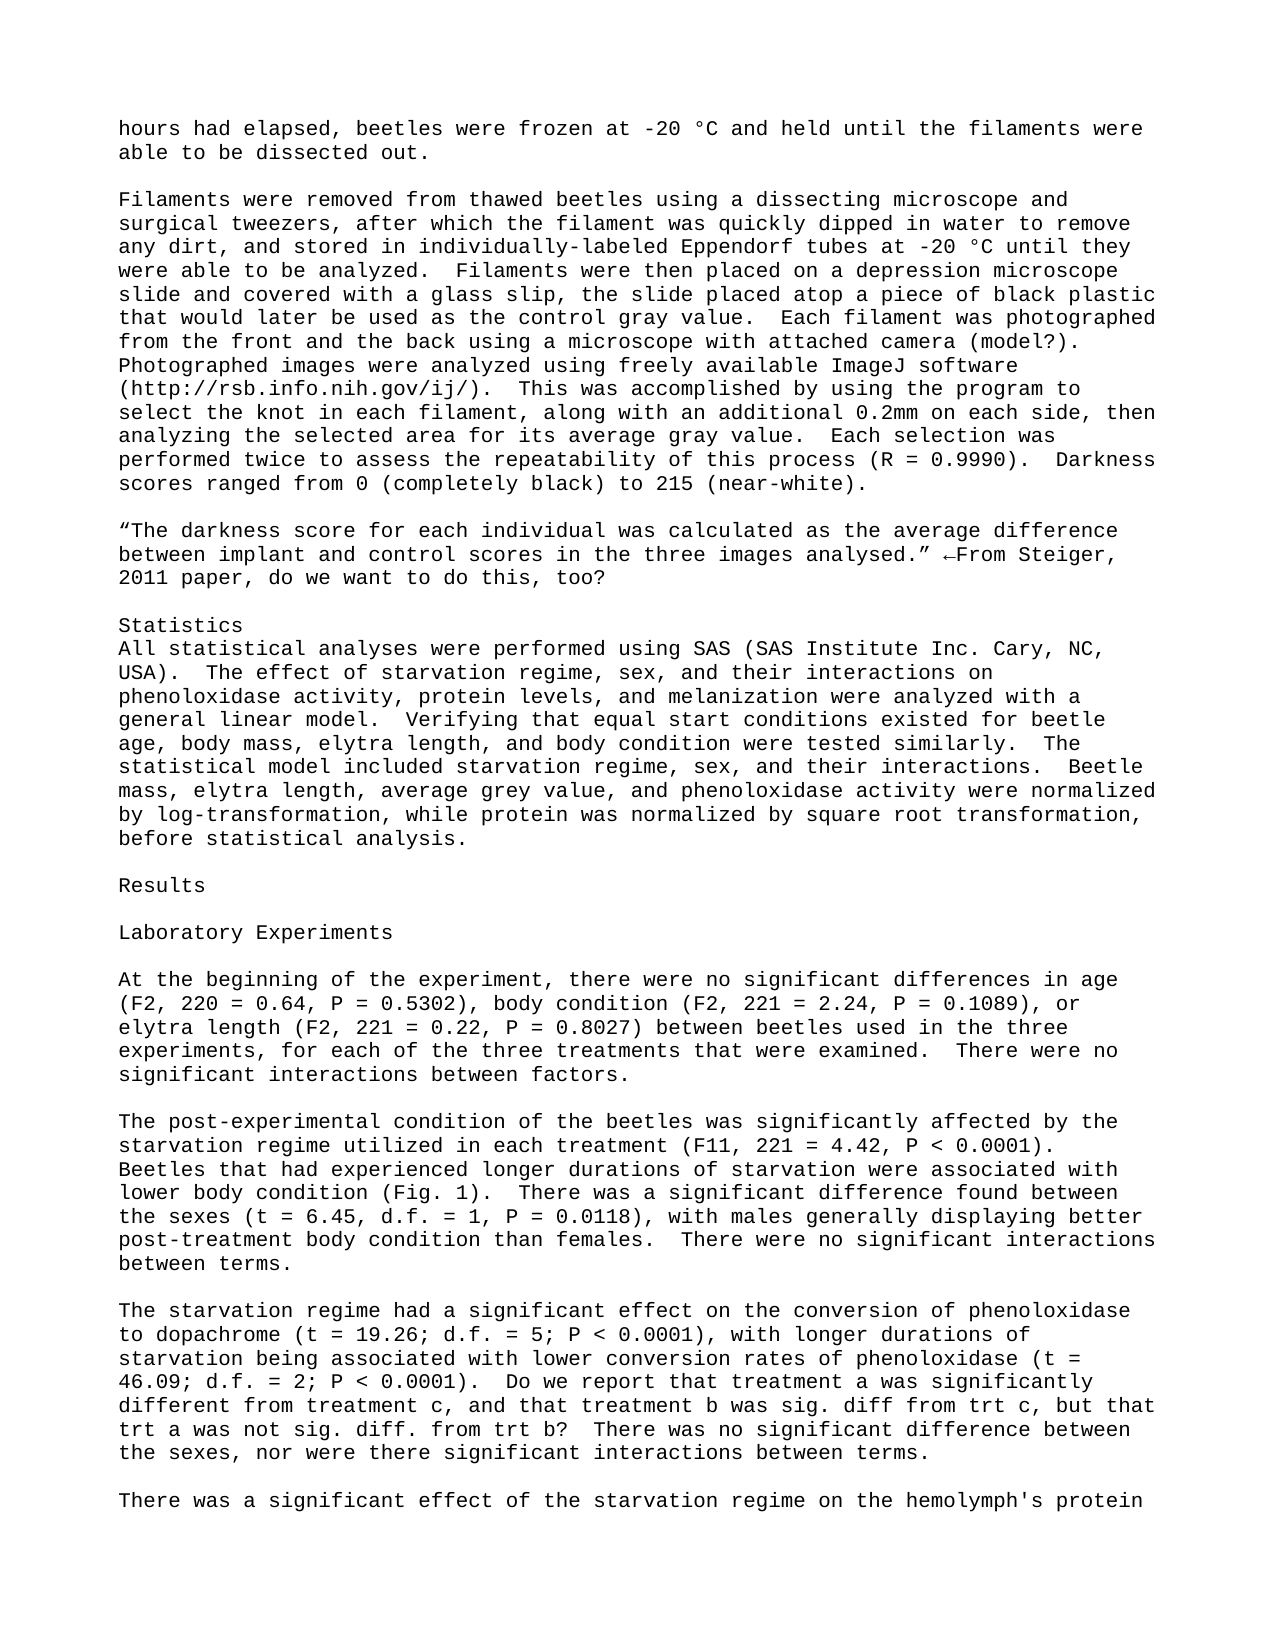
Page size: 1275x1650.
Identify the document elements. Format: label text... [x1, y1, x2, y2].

text Filaments were removed from thawed beetles using a dissecting microscope and surgical tweezers, after which the filament was quickly dipped in water to remove any dirt, and stored in individually-labeled Eppendorf tubes at -20 °C until they were able to be analyzed. Filaments were then placed on a depression microscope slide and covered with a glass slip, the slide placed atop a piece of black plastic that would later be used as the control gray value. Each filament was photographed from the front and the back using a microscope with attached camera (model?). Photographed images were analyzed using freely available ImageJ software (http://rsb.info.nih.gov/ij/). This was accomplished by using the program to select the knot in each filament, along with an additional 0.2mm on each side, then analyzing the selected area for its average gray value. Each selection was performed twice to assess the repeatability of this process (R = 0.9990). Darkness scores ranged from 0 (completely black) to 215 (near-white). [118, 189, 1157, 496]
text At the beginning of the experiment, there were no significant differences in age (F2, 220 = 0.64, P = 0.5302), body condition (F2, 221 = 2.24, P = 0.1089), or elytra length (F2, 221 = 0.22, P = 0.8027) between beetles used in the three experiments, for each of the three treatments that were examined. There were no significant interactions between factors. [118, 969, 1157, 1088]
text All statistical analyses were performed using SAS (SAS Institute Inc. Cary, NC, USA). The effect of starvation regime, sex, and their interactions on phenoloxidase activity, protein levels, and melanization were analyzed with a general linear model. Verifying that equal start conditions existed for beetle age, body mass, elytra length, and body condition were tested similarly. The statistical model included starvation regime, sex, and their interactions. Beetle mass, elytra length, average grey value, and phenoloxidase activity were normalized by log-transformation, while protein was normalized by square root transformation, before statistical analysis. [118, 638, 1157, 851]
text The starvation regime had a significant effect on the conversion of phenoloxidase to dopachrome (t = 19.26; d.f. = 5; P < 0.0001), with longer durations of starvation being associated with lower conversion rates of phenoloxidase (t = 46.09; d.f. = 2; P < 0.0001). Do we report that treatment a was significantly different from treatment c, and that treatment b was sig. diff from trt c, but that trt a was not sig. diff. from trt b? There was no significant difference between the sexes, nor were there significant interactions between terms. [118, 1300, 1157, 1466]
text Laboratory Experiments [118, 922, 1157, 946]
text The post-experimental condition of the beetles was significantly affected by the starvation regime utilized in each treatment (F11, 221 = 4.42, P < 0.0001). Beetles that had experienced longer durations of starvation were associated with lower body condition (Fig. 1). There was a significant difference found between the sexes (t = 6.45, d.f. = 1, P = 0.0118), with males generally displaying better post-treatment body condition than females. There were no significant interactions between terms. [118, 1111, 1157, 1277]
text “The darkness score for each individual was calculated as the average difference between implant and control scores in the three images analysed.” ←From Steiger, 2011 paper, do we want to do this, too? [118, 520, 1157, 591]
text Statistics [118, 615, 1157, 638]
text Results [118, 875, 1157, 898]
text hours had elapsed, beetles were frozen at -20 °C and held until the filaments were able to be dissected out. [118, 118, 1157, 165]
text There was a significant effect of the starvation regime on the hemolymph's protein [118, 1489, 1157, 1513]
